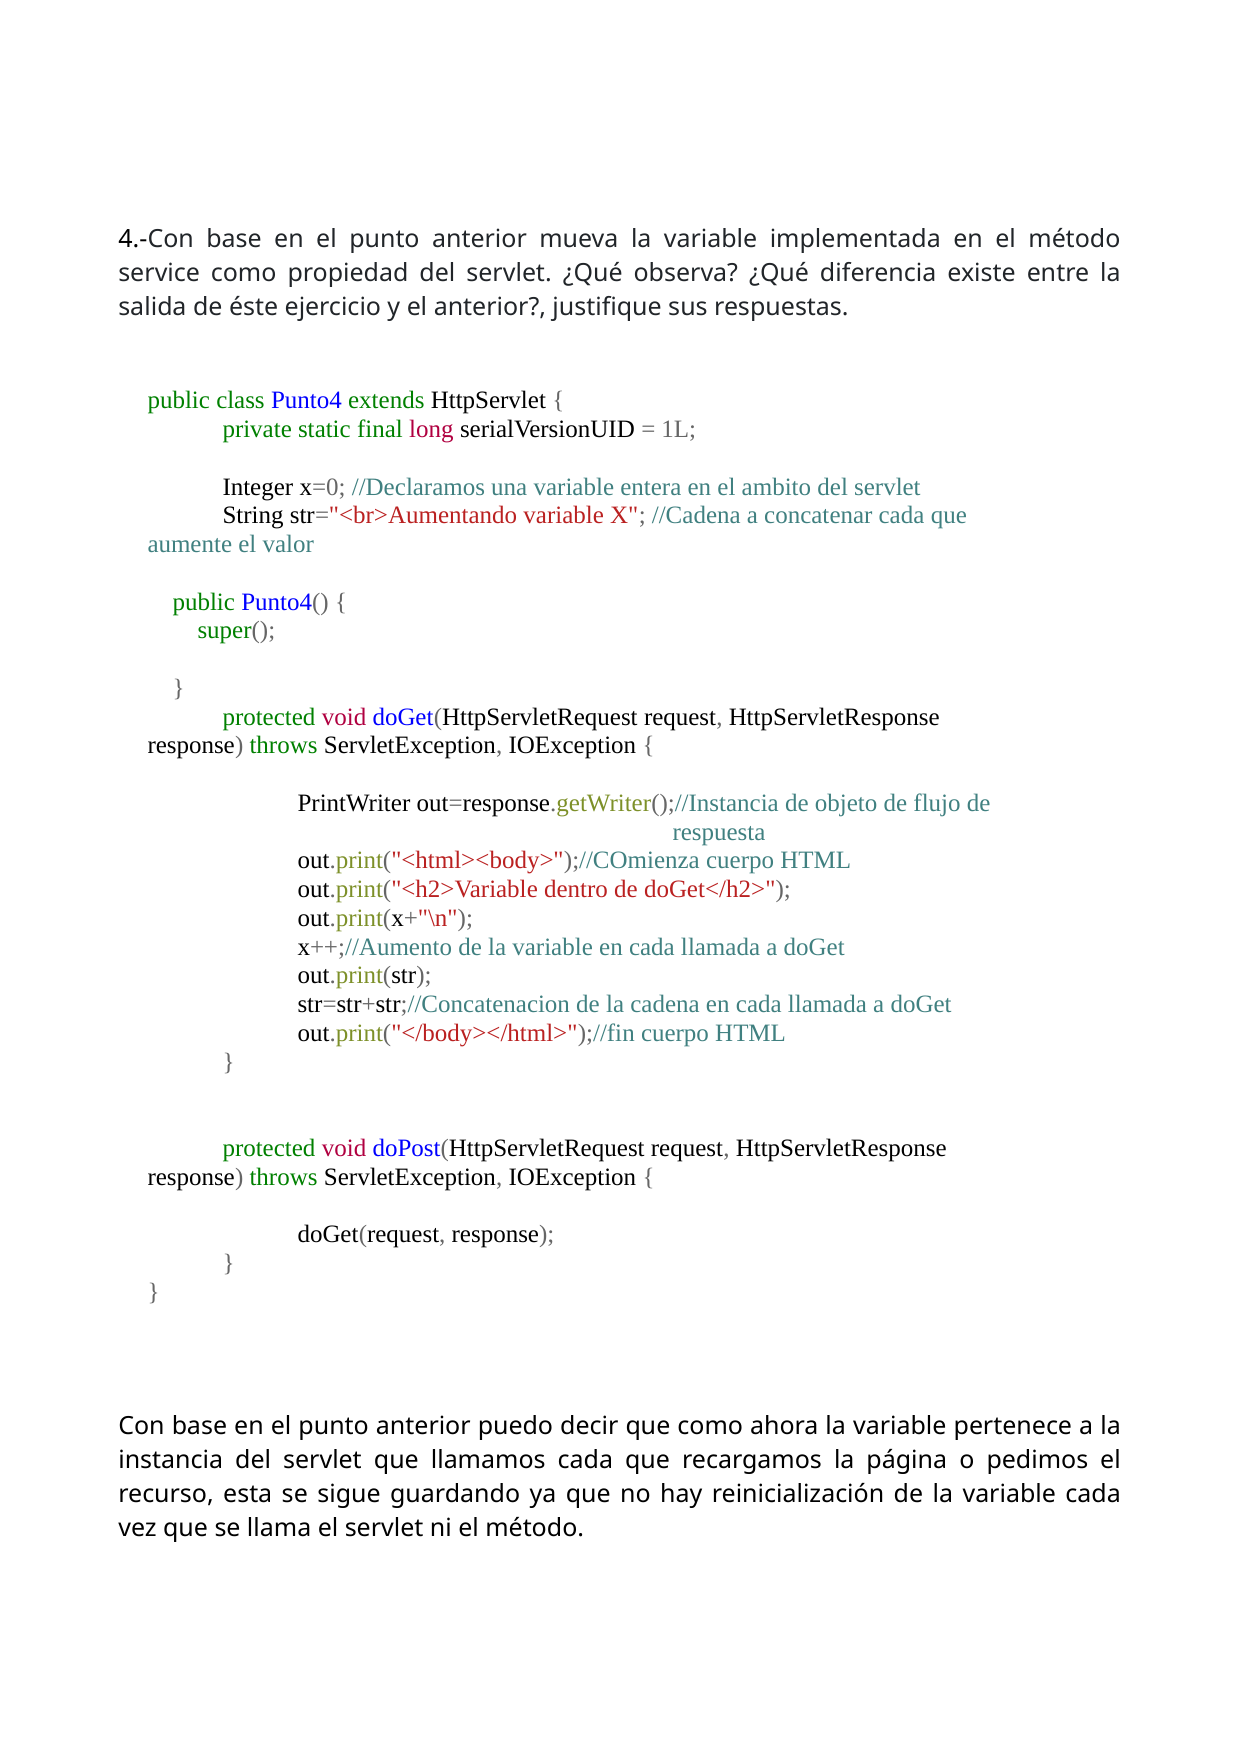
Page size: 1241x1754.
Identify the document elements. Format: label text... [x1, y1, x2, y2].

text Con base en el punto anterior puedo decir que como ahora la variable pertenece a la instancia del servlet que llamamos cada que recargamos la página o pedimos el recurso, esta se sigue guardando ya que no hay reinicialización de la variable cada vez que se llama el servlet ni el método. [118, 1408, 1122, 1544]
text 4.-Con base en el punto anterior mueva la variable implementada en el método service como propiedad del servlet. ¿Qué observa? ¿Qué diferencia existe entre la salida de éste ejercicio y el anterior?, justifique sus respuestas. [118, 220, 1122, 322]
